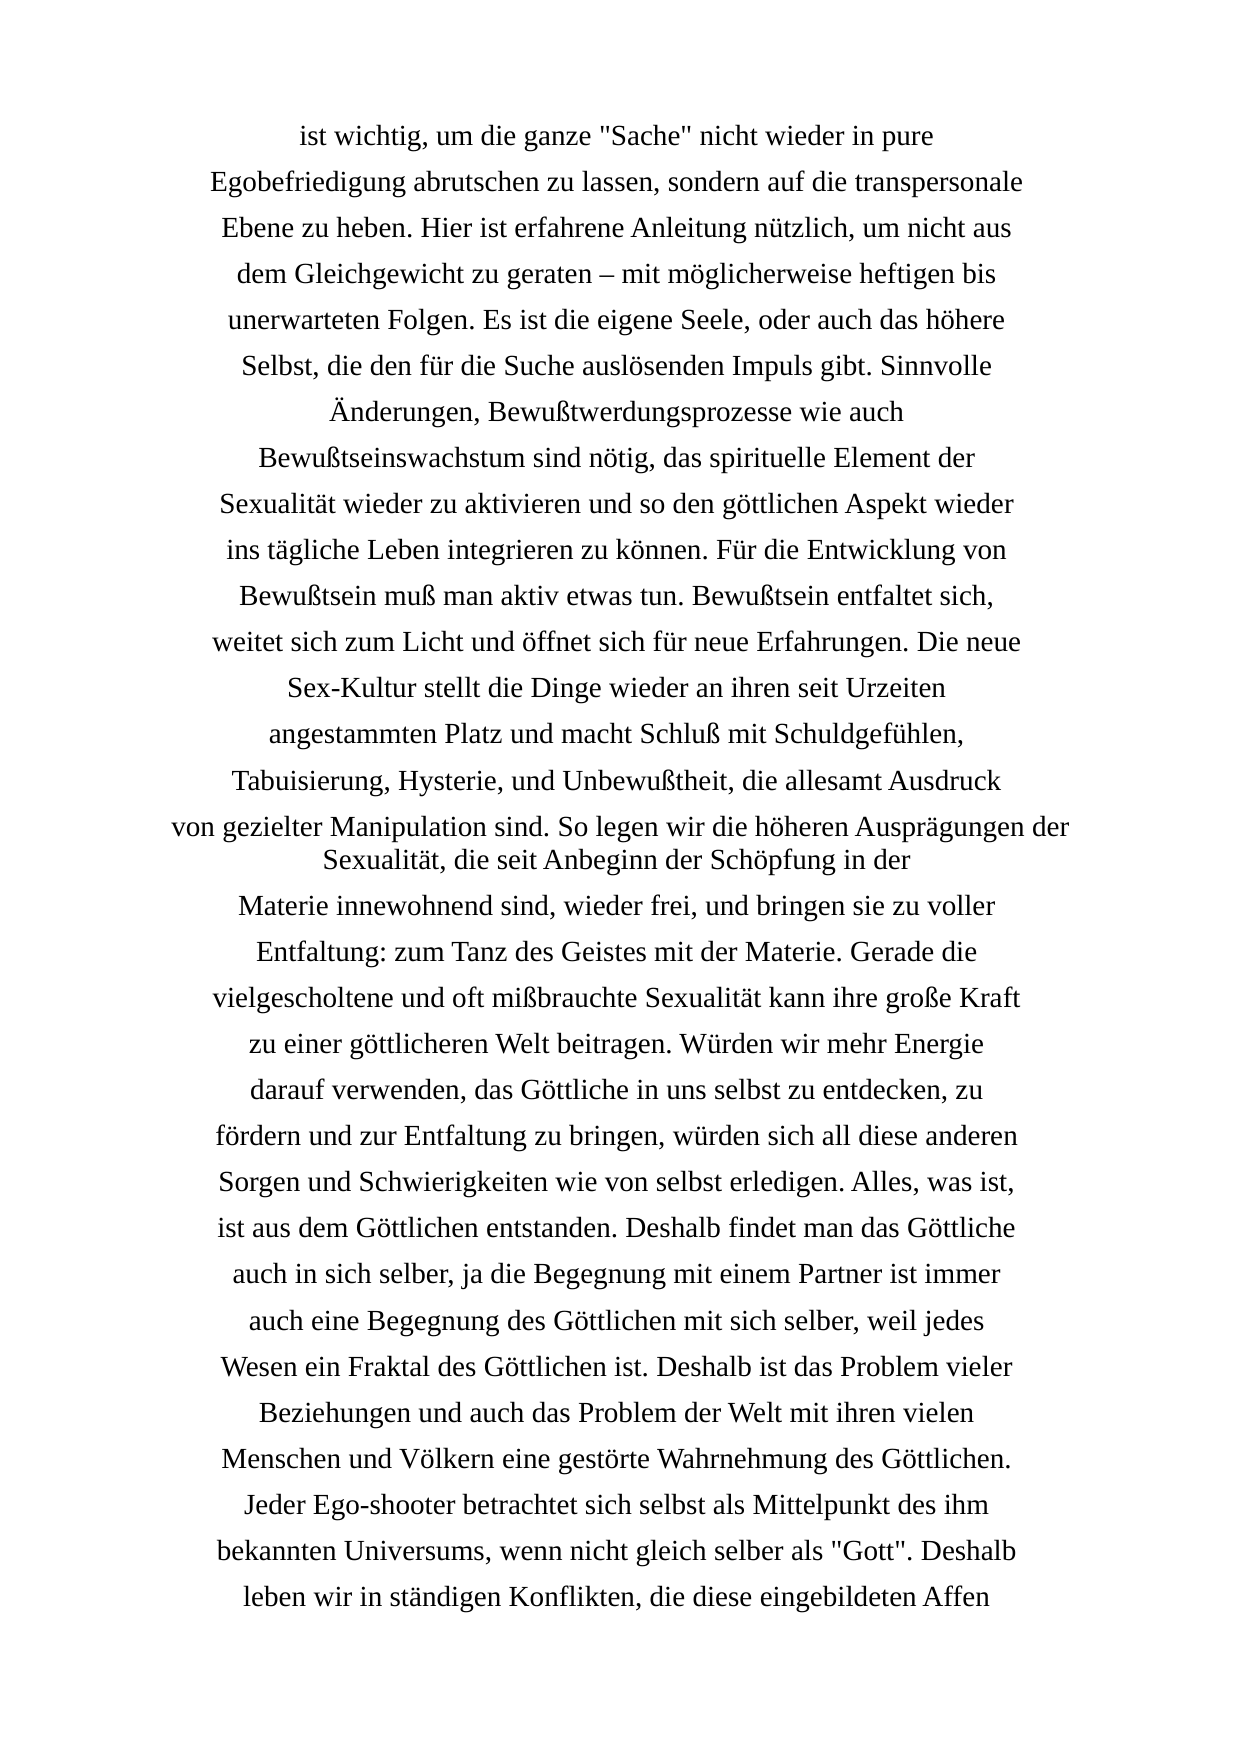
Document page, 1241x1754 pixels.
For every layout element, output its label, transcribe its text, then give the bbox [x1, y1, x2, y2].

text Änderungen, Bewußtwerdungsprozesse wie auch [118, 394, 1122, 428]
text ist wichtig, um die ganze "Sache" nicht wieder in pure [118, 118, 1122, 152]
text zu einer göttlicheren Welt beitragen. Würden wir mehr Energie [118, 1026, 1122, 1060]
text auch in sich selber, ja die Begegnung mit einem Partner ist immer [118, 1257, 1122, 1290]
text Sorgen und Schwierigkeiten wie von selbst erledigen. Alles, was ist, [118, 1164, 1122, 1198]
text ist aus dem Göttlichen entstanden. Deshalb findet man das Göttliche [118, 1211, 1122, 1244]
text unerwarteten Folgen. Es ist die eigene Seele, oder auch das höhere [118, 302, 1122, 336]
text dem Gleichgewicht zu geraten – mit möglicherweise heftigen bis [118, 256, 1122, 290]
text von gezielter Manipulation sind. So legen wir die höheren Ausprägungen der Sexualität, die seit Anbeginn der Schöpfung in der [118, 809, 1122, 876]
text Egobefriedigung abrutschen zu lassen, sondern auf die transpersonale [118, 164, 1122, 198]
text Wesen ein Fraktal des Göttlichen ist. Deshalb ist das Problem vieler [118, 1349, 1122, 1382]
text leben wir in ständigen Konflikten, die diese eingebildeten Affen [118, 1579, 1122, 1612]
text Tabuisierung, Hysterie, und Unbewußtheit, die allesamt Ausdruck [118, 763, 1122, 796]
text weitet sich zum Licht und öffnet sich für neue Erfahrungen. Die neue [118, 624, 1122, 658]
text Ebene zu heben. Hier ist erfahrene Anleitung nützlich, um nicht aus [118, 210, 1122, 244]
text bekannten Universums, wenn nicht gleich selber als "Gott". Deshalb [118, 1533, 1122, 1566]
text Sex-Kultur stellt die Dinge wieder an ihren seit Urzeiten [118, 671, 1122, 704]
text vielgescholtene und oft mißbrauchte Sexualität kann ihre große Kraft [118, 980, 1122, 1014]
text darauf verwenden, das Göttliche in uns selbst zu entdecken, zu [118, 1072, 1122, 1106]
text angestammten Platz und macht Schluß mit Schuldgefühlen, [118, 717, 1122, 750]
text Beziehungen und auch das Problem der Welt mit ihren vielen [118, 1395, 1122, 1428]
text Bewußtsein muß man aktiv etwas tun. Bewußtsein entfaltet sich, [118, 578, 1122, 612]
text Selbst, die den für die Suche auslösenden Impuls gibt. Sinnvolle [118, 348, 1122, 382]
text Sexualität wieder zu aktivieren und so den göttlichen Aspekt wieder [118, 486, 1122, 520]
text Jeder Ego-shooter betrachtet sich selbst als Mittelpunkt des ihm [118, 1487, 1122, 1520]
text Bewußtseinswachstum sind nötig, das spirituelle Element der [118, 440, 1122, 474]
text Entfaltung: zum Tanz des Geistes mit der Materie. Gerade die [118, 934, 1122, 968]
text Menschen und Völkern eine gestörte Wahrnehmung des Göttlichen. [118, 1441, 1122, 1474]
text ins tägliche Leben integrieren zu können. Für die Entwicklung von [118, 532, 1122, 566]
text Materie innewohnend sind, wieder frei, und bringen sie zu voller [118, 888, 1122, 922]
text fördern und zur Entfaltung zu bringen, würden sich all diese anderen [118, 1118, 1122, 1152]
text auch eine Begegnung des Göttlichen mit sich selber, weil jedes [118, 1303, 1122, 1336]
